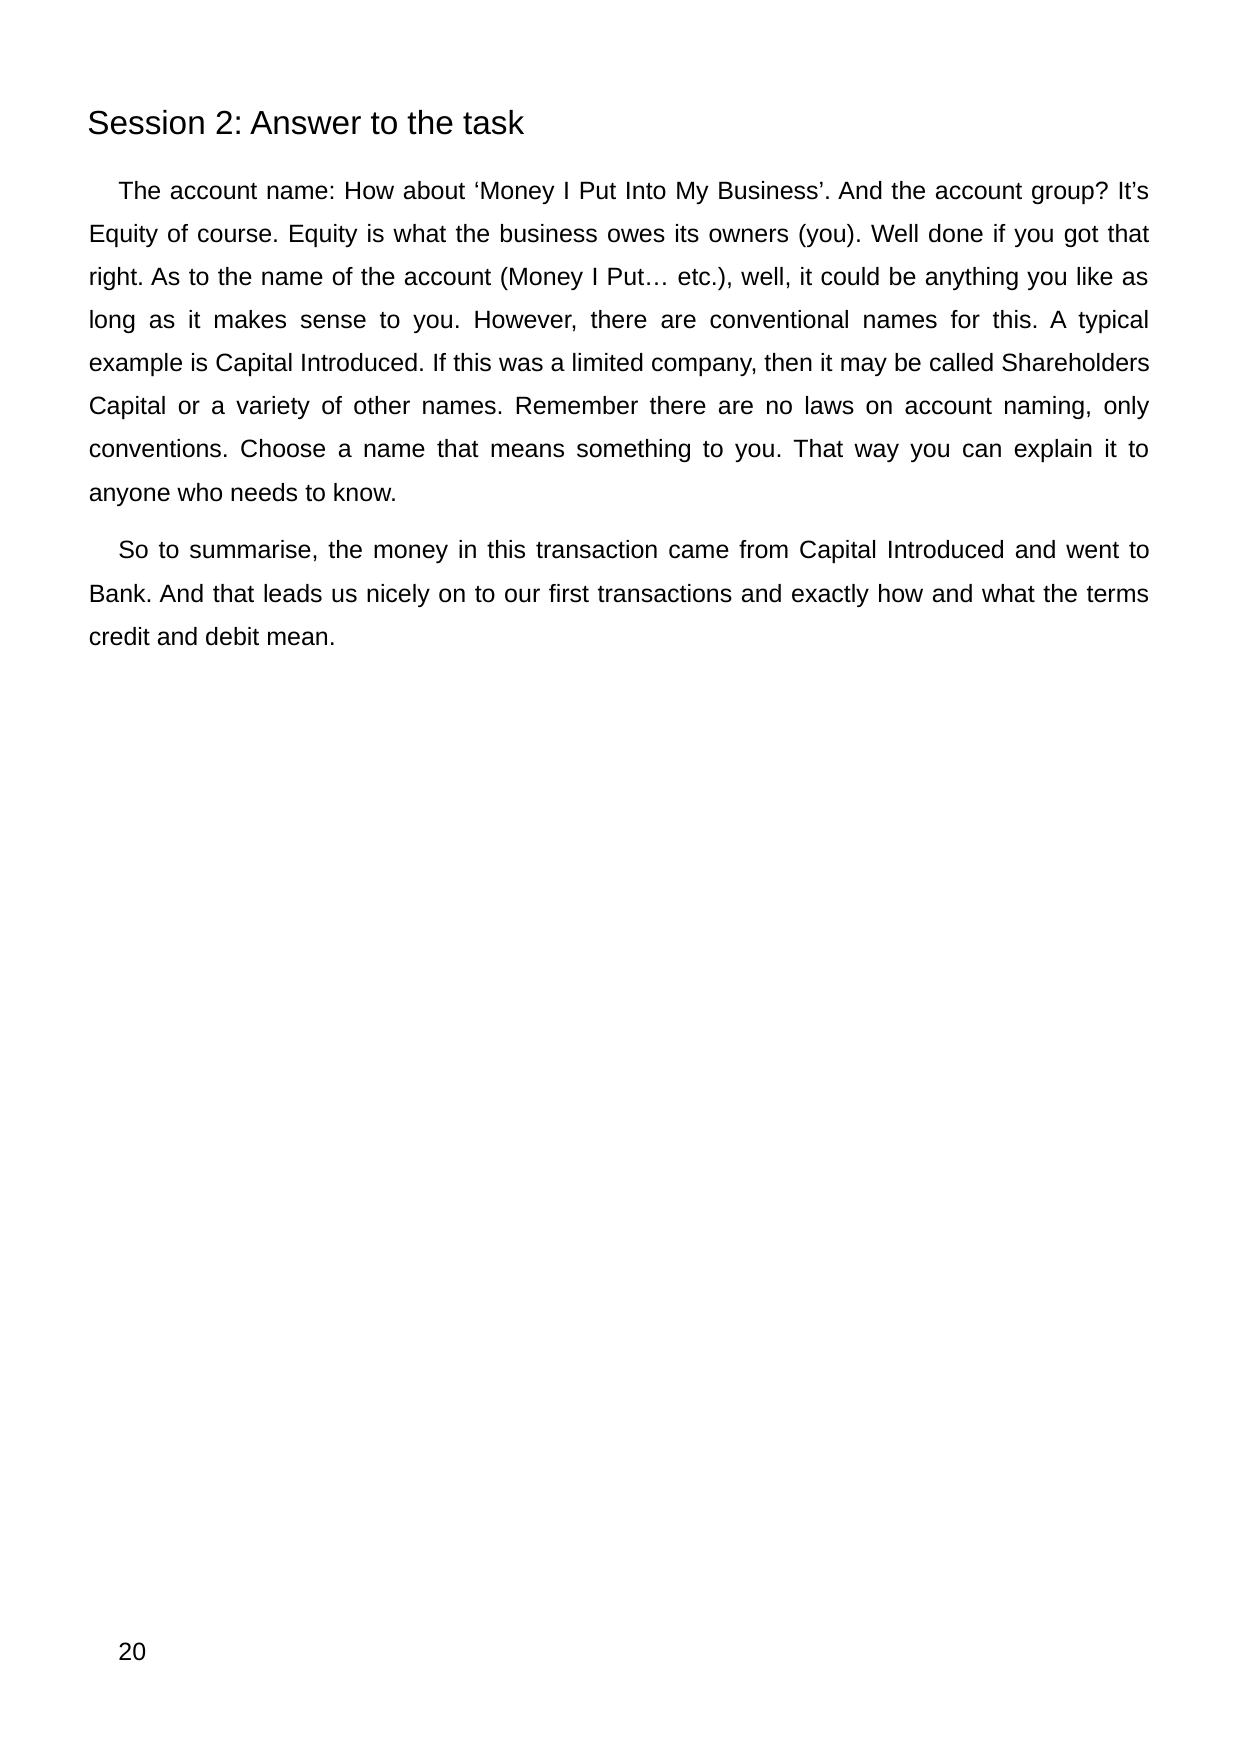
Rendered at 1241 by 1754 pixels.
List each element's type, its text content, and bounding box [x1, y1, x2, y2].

text So to summarise, the money in this transaction came from Capital Introduced and went to Bank. And that leads us nicely on to our first transactions and exactly how and what the terms credit and debit mean. [88, 536, 1152, 651]
text Session 2: Answer to the task [87, 103, 1152, 142]
text The account name: How about ‘Money I Put Into My Business’. And the account group? It’s Equity of course. Equity is what the business owes its owners (you). Well done if you got that right. As to the name of the account (Money I Put… etc.), well, it could be anything you like as long as it makes sense to you. However, there are conventional names for this. A typical example is Capital Introduced. If this was a limited company, then it may be called Shareholders Capital or a variety of other names. Remember there are no laws on account naming, only conventions. Choose a name that means something to you. That way you can explain it to anyone who needs to know. [88, 176, 1152, 506]
